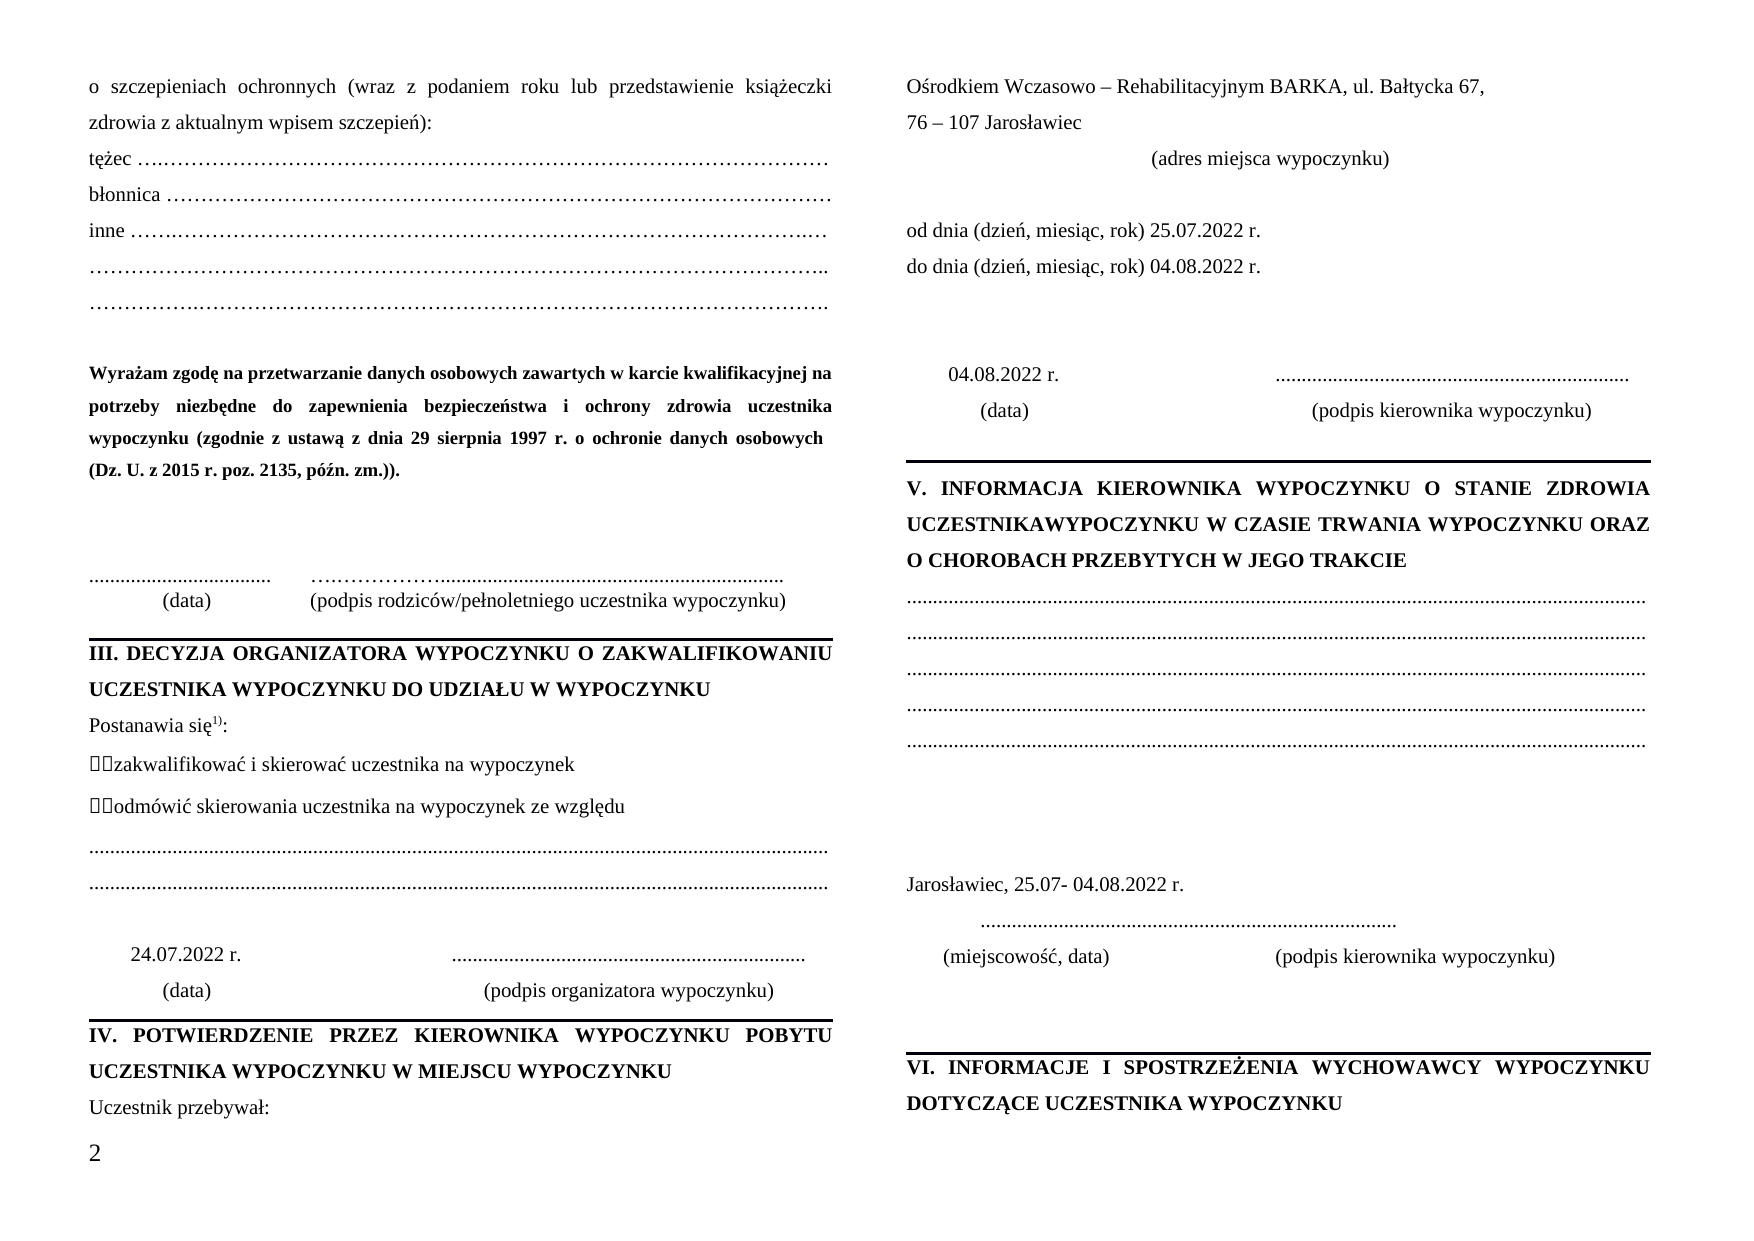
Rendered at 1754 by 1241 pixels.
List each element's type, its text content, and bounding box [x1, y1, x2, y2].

text ................................... ….…………….................................................................. [89, 563, 833, 587]
text III. DECYZJA ORGANIZATORA WYPOCZYNKU O ZAKWALIFIKOWANIU UCZESTNIKA WYPOCZYNKU DO UDZIAŁU W WYPOCZYNKU [89, 641, 833, 701]
text Jarosławiec, 25.07- 04.08.2022 r. ................................................................................ [906, 872, 1651, 932]
text (data) (podpis kierownika wypoczynku) [906, 398, 1651, 422]
text ............................................................................................................................................................................................................................................................................................ [89, 834, 833, 894]
text błonnica …………………………………………………………………………………… [89, 182, 833, 206]
text Wyrażam zgodę na przetwarzanie danych osobowych zawartych w karcie kwalifikacyjnej na potrzeby niezbędne do zapewnienia bezpieczeństwa i ochrony zdrowia uczestnika wypoczynku (zgodnie z ustawą z dnia 29 sierpnia 1997 r. o ochronie danych osobowych (Dz. U. z 2015 r. poz. 2135, późn. zm.)). [89, 362, 833, 481]
text Postanawia się1): [89, 713, 833, 737]
text 24.07.2022 r. .................................................................... [89, 942, 833, 966]
text od dnia (dzień, miesiąc, rok) 25.07.2022 r. do dnia (dzień, miesiąc, rok) 04.08.2022 r. [906, 218, 1651, 278]
text ...................................................................................................................................................................................................................................................................................................................................................................................................................................................................................................................................................................................................................................................................................................................................... [906, 584, 1651, 752]
text (data) (podpis organizatora wypoczynku) [89, 978, 833, 1002]
text inne …….……………………………………………………………………………….… [89, 218, 833, 242]
text VI. INFORMACJE I SPOSTRZEŻENIA WYCHOWAWCY WYPOCZYNKU DOTYCZĄCE UCZESTNIKA WYPOCZYNKU [906, 1055, 1651, 1115]
text (data) (podpis rodziców/pełnoletniego uczestnika wypoczynku) [89, 587, 833, 612]
text V. INFORMACJA KIEROWNIKA WYPOCZYNKU O STANIE ZDROWIA UCZESTNIKAWYPOCZYNKU W CZASIE TRWANIA WYPOCZYNKU ORAZ O CHOROBACH PRZEBYTYCH W JEGO TRAKCIE [906, 476, 1651, 572]
text o szczepieniach ochronnych (wraz z podaniem roku lub przedstawienie książeczki zdrowia z aktualnym wpisem szczepień): [89, 74, 833, 134]
text Ośrodkiem Wczasowo – Rehabilitacyjnym BARKA, ul. Bałtycka 67, 76 – 107 Jarosławiec (adres miejsca wypoczynku) [906, 74, 1651, 170]
text odmówić skierowania uczestnika na wypoczynek ze względu [89, 792, 833, 820]
text …………….………………………………………………………………………………. [89, 290, 833, 314]
text IV. POTWIERDZENIE PRZEZ KIEROWNIKA WYPOCZYNKU POBYTU UCZESTNIKA WYPOCZYNKU W MIEJSCU WYPOCZYNKU [89, 1023, 833, 1083]
text (miejscowość, data) (podpis kierownika wypoczynku) [906, 944, 1651, 968]
text Uczestnik przebywał: [89, 1095, 833, 1119]
text zakwalifikować i skierować uczestnika na wypoczynek [89, 749, 833, 777]
text 04.08.2022 r. .................................................................... [906, 362, 1651, 386]
text …………………………………………………………………………………………….. [89, 254, 833, 278]
text tężec ….…………………………………………………………………………………… [89, 146, 833, 170]
